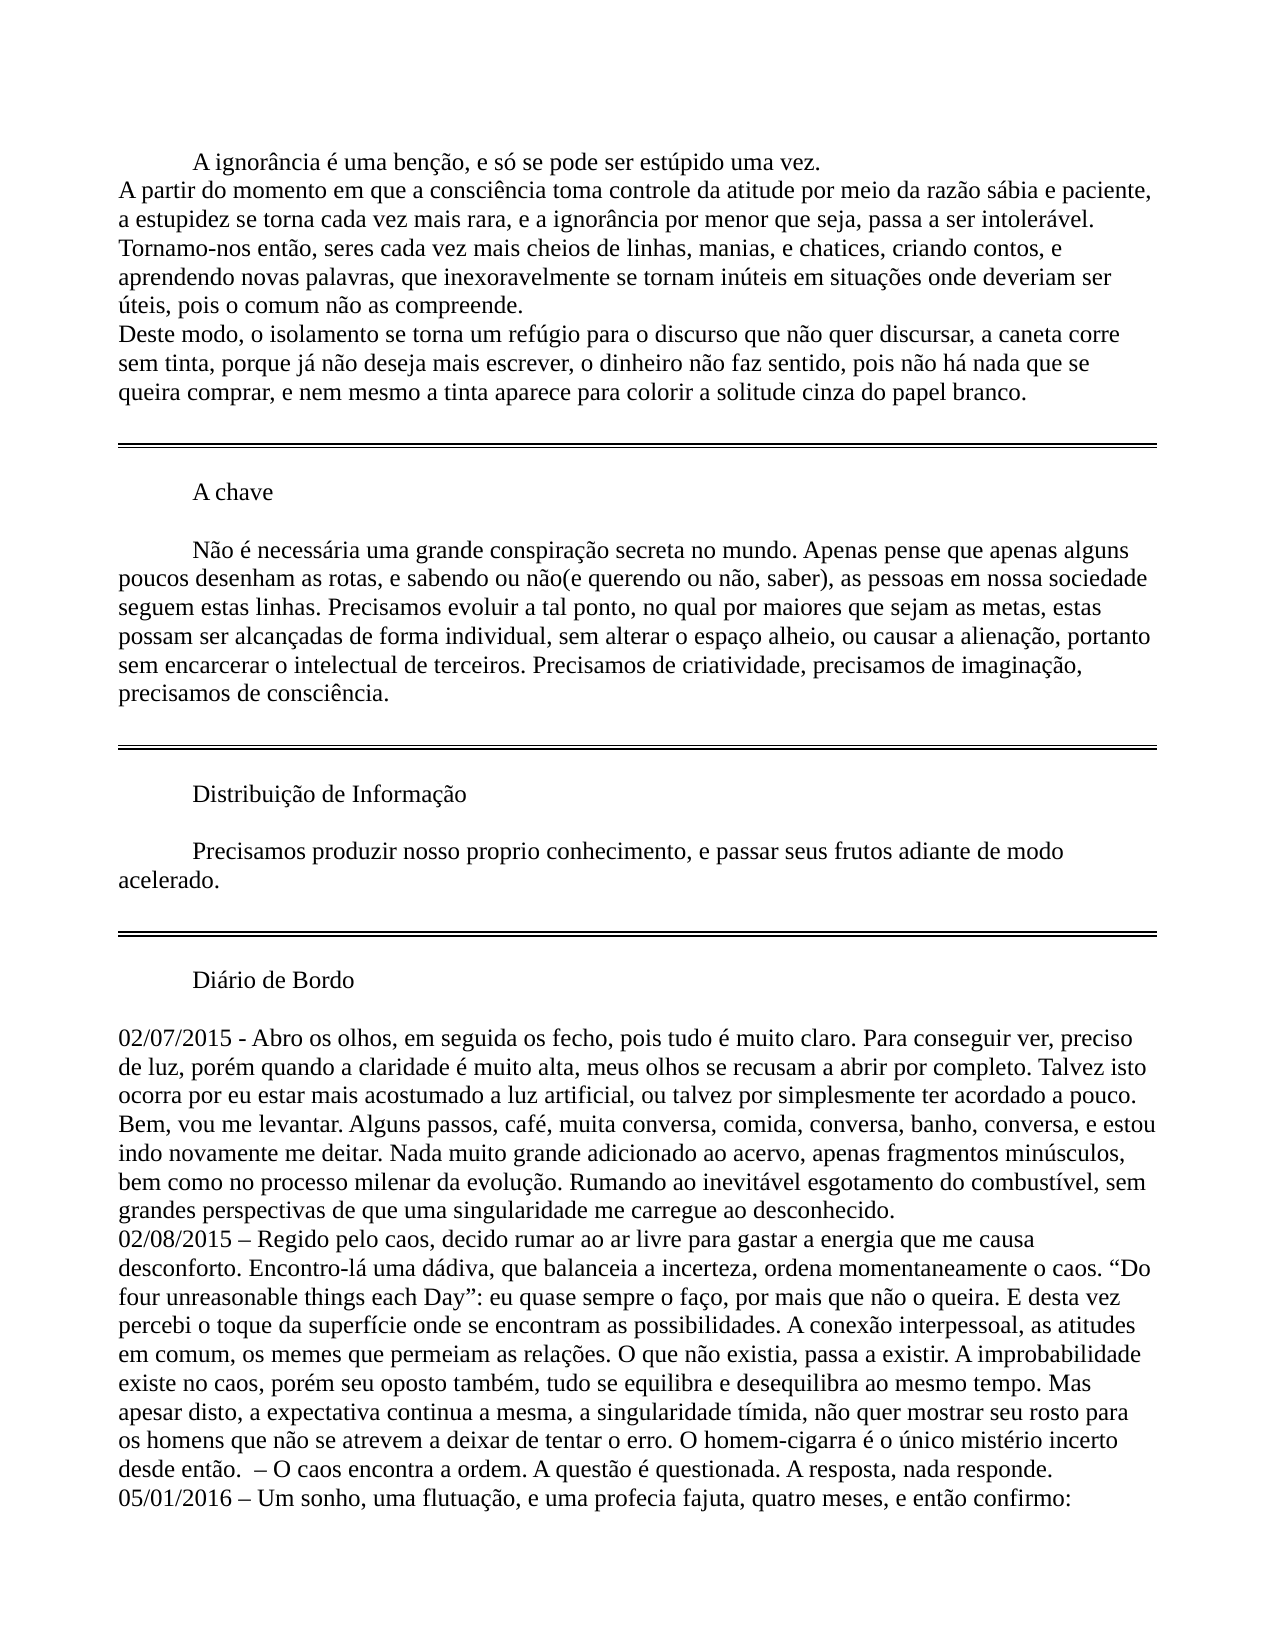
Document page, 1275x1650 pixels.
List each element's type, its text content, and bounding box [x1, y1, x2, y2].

text A chave [118, 477, 1157, 506]
text Precisamos produzir nosso proprio conhecimento, e passar seus frutos adiante de modo acelerado. [118, 836, 1157, 894]
text Distribuição de Informação [118, 779, 1157, 807]
text 02/07/2015 - Abro os olhos, em seguida os fecho, pois tudo é muito claro. Para conseguir ver, preciso de luz, porém quando a claridade é muito alta, meus olhos se recusam a abrir por completo. Talvez isto ocorra por eu estar mais acostumado a luz artificial, ou talvez por simplesmente ter acordado a pouco. Bem, vou me levantar. Alguns passos, café, muita conversa, comida, conversa, banho, conversa, e estou indo novamente me deitar. Nada muito grande adicionado ao acervo, apenas fragmentos minúsculos, bem como no processo milenar da evolução. Rumando ao inevitável esgotamento do combustível, sem grandes perspectivas de que uma singularidade me carregue ao desconhecido. [118, 1023, 1157, 1224]
text 05/01/2016 – Um sonho, uma flutuação, e uma profecia fajuta, quatro meses, e então confirmo: [118, 1483, 1157, 1512]
text A partir do momento em que a consciência toma controle da atitude por meio da razão sábia e paciente, a estupidez se torna cada vez mais rara, e a ignorância por menor que seja, passa a ser intolerável. Tornamo-nos então, seres cada vez mais cheios de linhas, manias, e chatices, criando contos, e aprendendo novas palavras, que inexoravelmente se tornam inúteis em situações onde deveriam ser úteis, pois o comum não as compreende. [118, 176, 1157, 319]
text Deste modo, o isolamento se torna um refúgio para o discurso que não quer discursar, a caneta corre sem tinta, porque já não deseja mais escrever, o dinheiro não faz sentido, pois não há nada que se queira comprar, e nem mesmo a tinta aparece para colorir a solitude cinza do papel branco. [118, 319, 1157, 406]
text A ignorância é uma benção, e só se pode ser estúpido uma vez. [118, 147, 1157, 176]
text Diário de Bordo [118, 965, 1157, 994]
text Não é necessária uma grande conspiração secreta no mundo. Apenas pense que apenas alguns poucos desenham as rotas, e sabendo ou não(e querendo ou não, saber), as pessoas em nossa sociedade seguem estas linhas. Precisamos evoluir a tal ponto, no qual por maiores que sejam as metas, estas possam ser alcançadas de forma individual, sem alterar o espaço alheio, ou causar a alienação, portanto sem encarcerar o intelectual de terceiros. Precisamos de criatividade, precisamos de imaginação, precisamos de consciência. [118, 535, 1157, 707]
text 02/08/2015 – Regido pelo caos, decido rumar ao ar livre para gastar a energia que me causa desconforto. Encontro-lá uma dádiva, que balanceia a incerteza, ordena momentaneamente o caos. “Do four unreasonable things each Day”: eu quase sempre o faço, por mais que não o queira. E desta vez percebi o toque da superfície onde se encontram as possibilidades. A conexão interpessoal, as atitudes em comum, os memes que permeiam as relações. O que não existia, passa a existir. A improbabilidade existe no caos, porém seu oposto também, tudo se equilibra e desequilibra ao mesmo tempo. Mas apesar disto, a expectativa continua a mesma, a singularidade tímida, não quer mostrar seu rosto para os homens que não se atrevem a deixar de tentar o erro. O homem-cigarra é o único mistério incerto desde então. – O caos encontra a ordem. A questão é questionada. A resposta, nada responde. [118, 1224, 1157, 1483]
